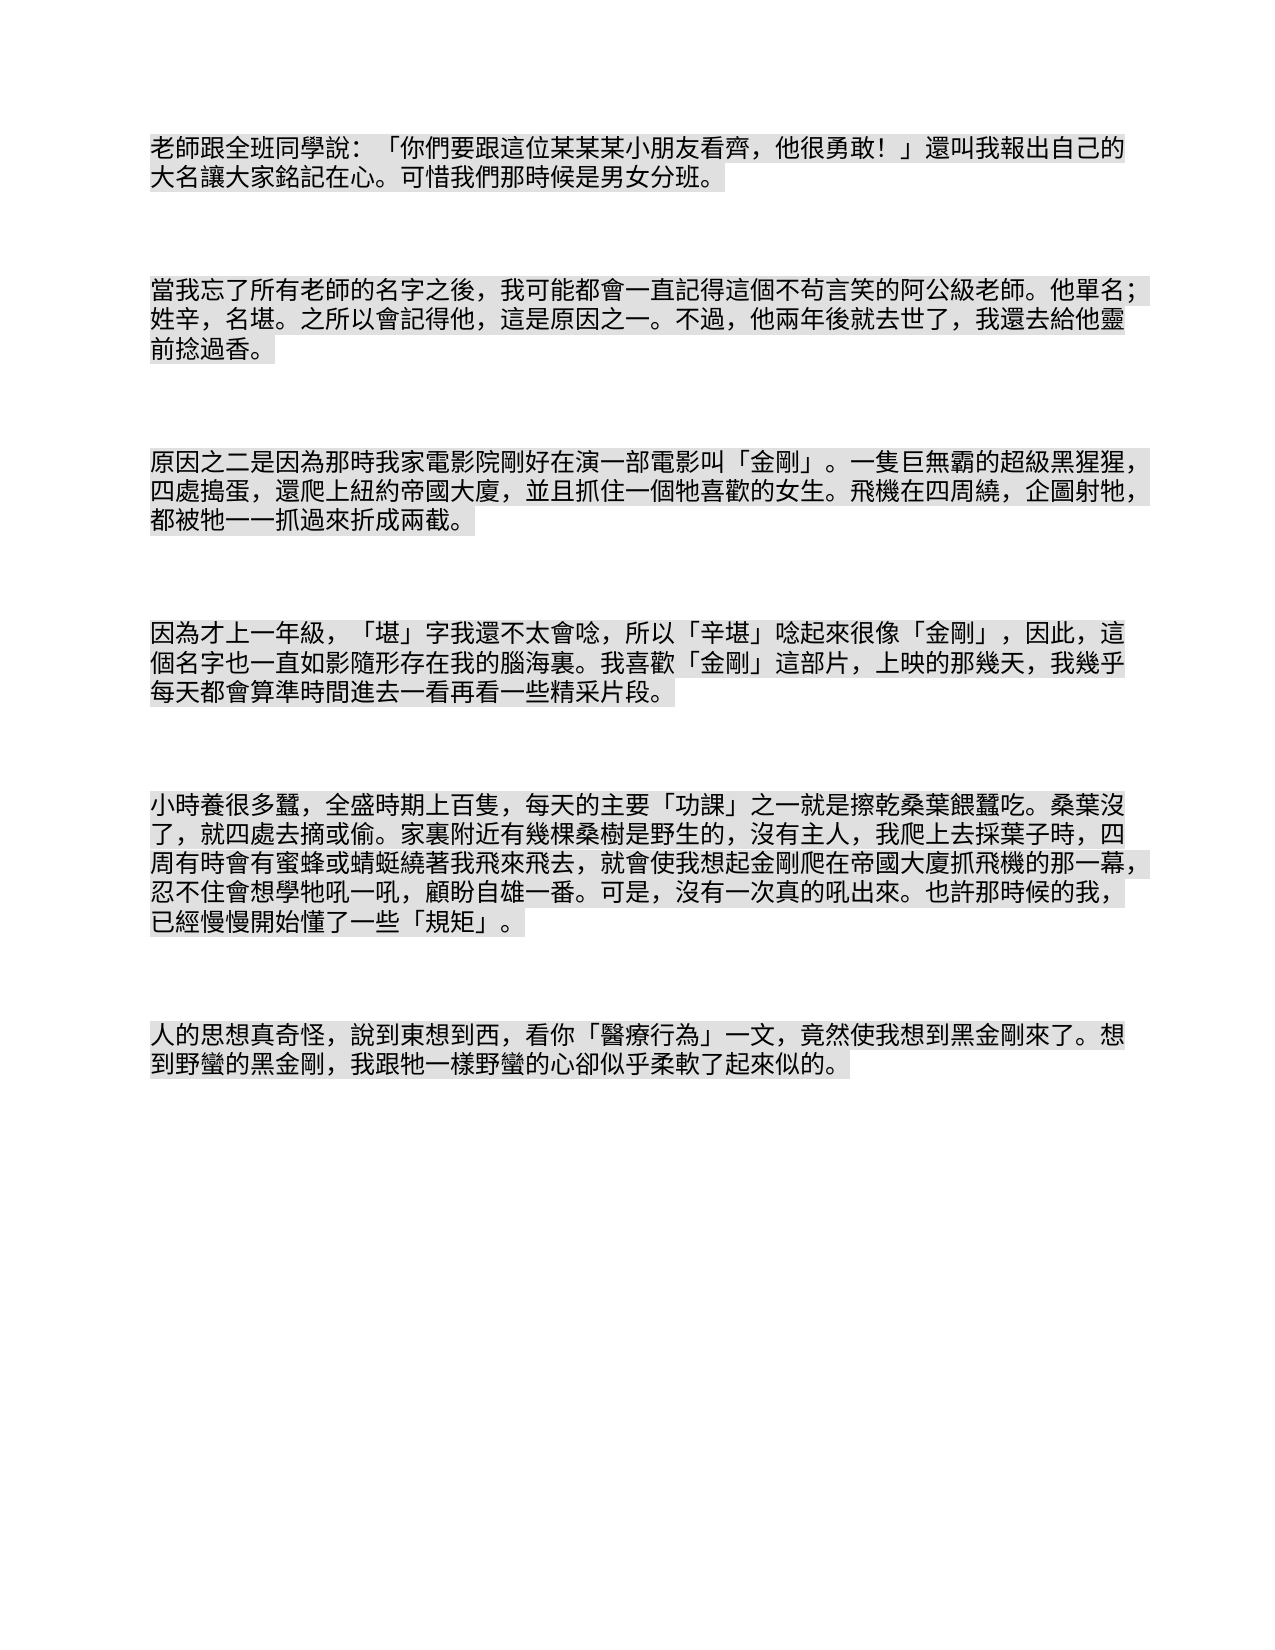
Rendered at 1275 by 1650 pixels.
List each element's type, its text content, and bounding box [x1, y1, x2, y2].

text 原因之二是因為那時我家電影院剛好在演一部電影叫「金剛」。一隻巨無霸的超級黑猩猩，四處搗蛋，還爬上紐約帝國大廈，並且抓住一個牠喜歡的女生。飛機在四周繞，企圖射牠，都被牠一一抓過來折成兩截。 [150, 448, 1125, 536]
text 小時養很多蠶，全盛時期上百隻，每天的主要「功課」之一就是擦乾桑葉餵蠶吃。桑葉沒了，就四處去摘或偷。家裏附近有幾棵桑樹是野生的，沒有主人，我爬上去採葉子時，四周有時會有蜜蜂或蜻蜓繞著我飛來飛去，就會使我想起金剛爬在帝國大廈抓飛機的那一幕，忍不住會想學牠吼一吼，顧盼自雄一番。可是，沒有一次真的吼出來。也許那時候的我，已經慢慢開始懂了一些「規矩」。 [150, 791, 1125, 937]
text 當我忘了所有老師的名字之後，我可能都會一直記得這個不茍言笑的阿公級老師。他單名；姓辛，名堪。之所以會記得他，這是原因之一。不過，他兩年後就去世了，我還去給他靈前捻過香。 [150, 276, 1125, 364]
text 人的思想真奇怪，說到東想到西，看你「醫療行為」一文，竟然使我想到黑金剛來了。想到野蠻的黑金剛，我跟牠一樣野蠻的心卻似乎柔軟了起來似的。 [150, 1021, 1125, 1079]
text 老師跟全班同學說：「你們要跟這位某某某小朋友看齊，他很勇敢！」還叫我報出自己的大名讓大家銘記在心。可惜我們那時候是男女分班。 [150, 134, 1125, 192]
text 因為才上一年級，「堪」字我還不太會唸，所以「辛堪」唸起來很像「金剛」，因此，這個名字也一直如影隨形存在我的腦海裏。我喜歡「金剛」這部片，上映的那幾天，我幾乎每天都會算準時間進去一看再看一些精采片段。 [150, 619, 1125, 707]
